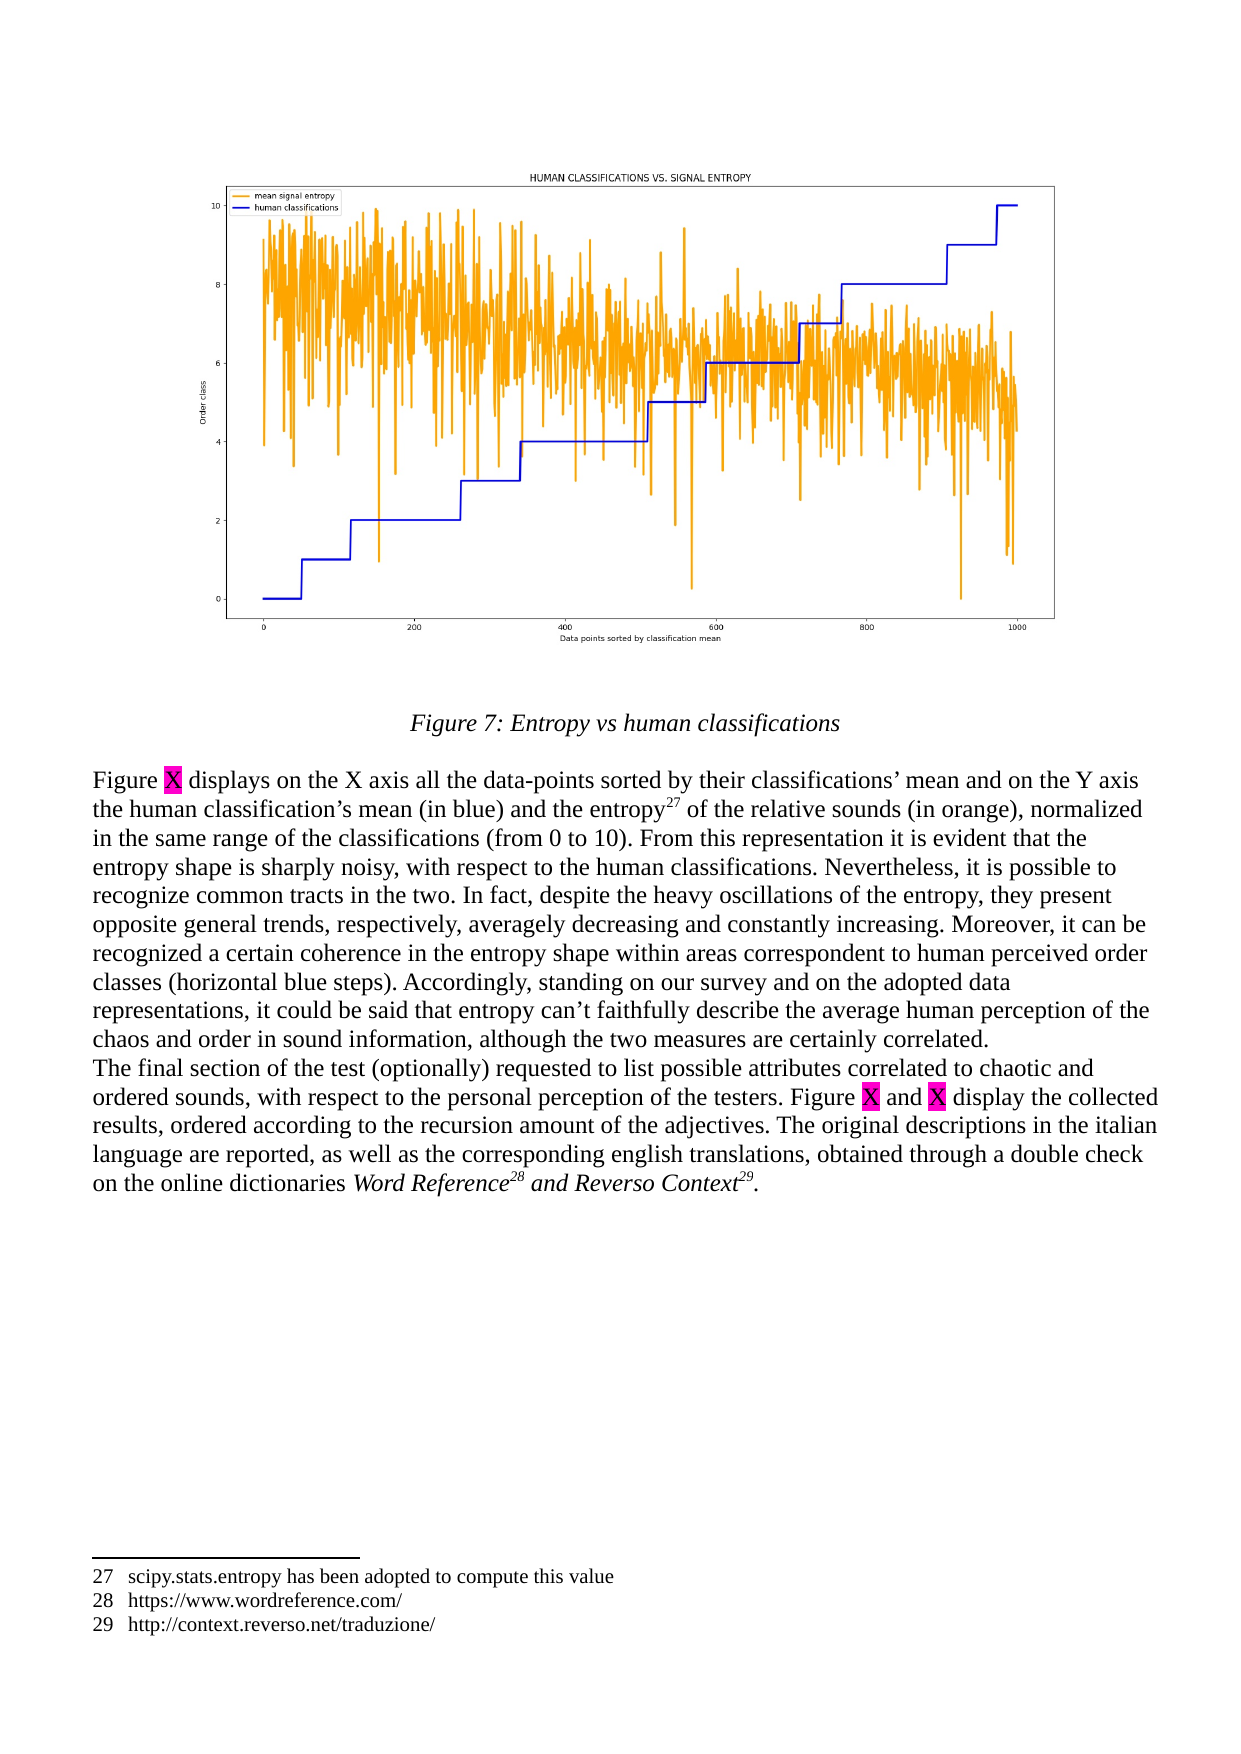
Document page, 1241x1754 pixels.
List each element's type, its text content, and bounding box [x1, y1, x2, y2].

text Figure X displays on the X axis all the data-points sorted by their classifications’ mean and on the Y axis the human classification’s mean (in blue) and the entropy of the relative sounds (in orange), normalized in the same range of the classifications (from 0 to 10). From this representation it is evident that the entropy shape is sharply noisy, with respect to the human classifications. Nevertheless, it is possible to recognize common tracts in the two. In fact, despite the heavy oscillations of the entropy, they present opposite general trends, respectively, averagely decreasing and constantly increasing. Moreover, it can be recognized a certain coherence in the entropy shape within areas correspondent to human perceived order classes (horizontal blue steps). Accordingly, standing on our survey and on the adopted data representations, it could be said that entropy can’t faithfully describe the average human perception of the chaos and order in sound information, although the two measures are certainly correlated. [92, 766, 1160, 1053]
text Figure 7: Entropy vs human classifications [92, 680, 1160, 737]
text The final section of the test (optionally) requested to list possible attributes correlated to chaotic and ordered sounds, with respect to the personal perception of the testers. Figure X and X display the collected results, ordered according to the recursion amount of the adjectives. The original descriptions in the italian language are reported, as well as the corresponding english translations, obtained through a double check on the online dictionaries Word Reference and Reverso Context. [92, 1053, 1160, 1197]
text https://www.wordreference.com/ [92, 1588, 1160, 1612]
picture [92, 118, 1161, 680]
text scipy.stats.entropy has been adopted to compute this value [92, 1564, 1160, 1588]
text http://context.reverso.net/traduzione/ [92, 1612, 1160, 1636]
